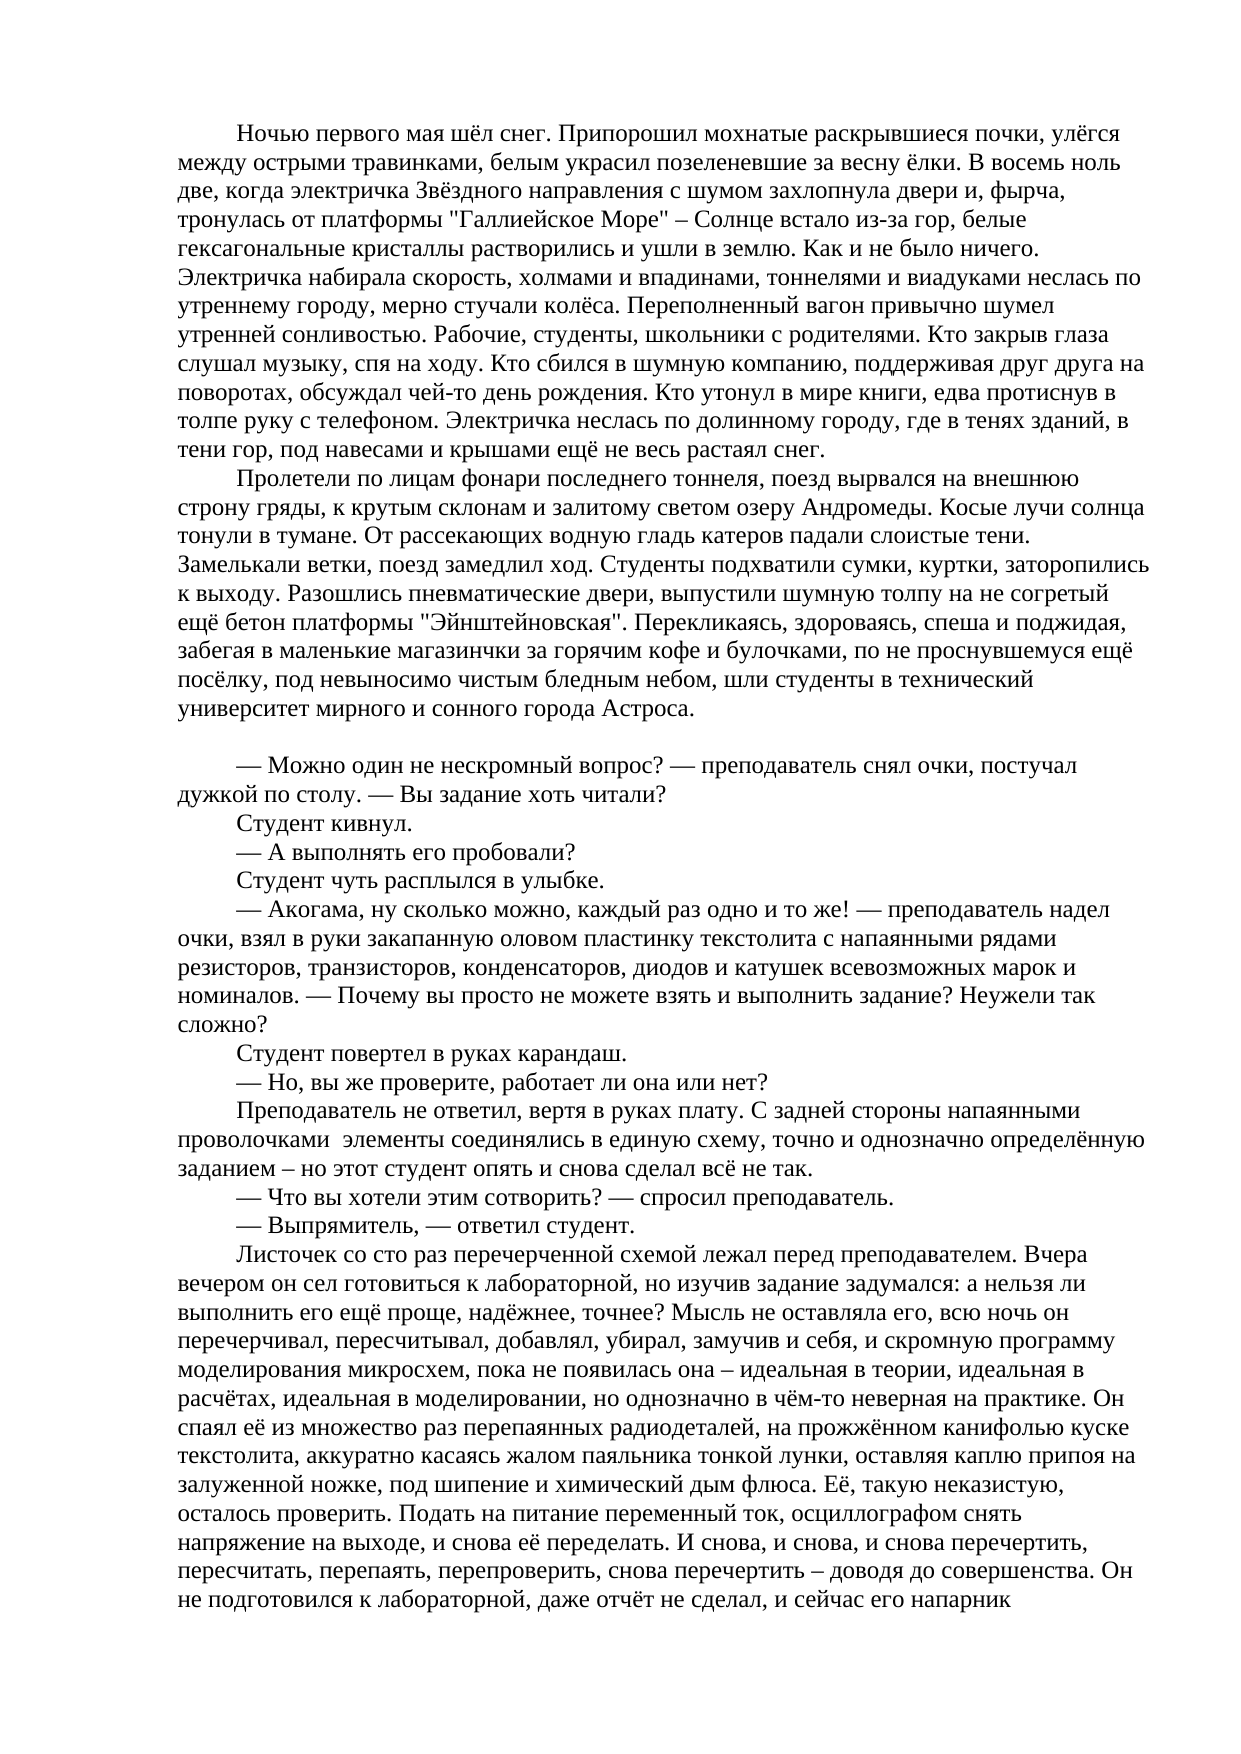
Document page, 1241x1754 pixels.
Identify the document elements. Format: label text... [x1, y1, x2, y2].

text Преподаватель не ответил, вертя в руках плату. С задней стороны напаянными проволочками элементы соединялись в единую схему, точно и однозначно определённую заданием – но этот студент опять и снова сделал всё не так. [177, 1096, 1152, 1182]
text — Можно один не нескромный вопрос? — преподаватель снял очки, постучал дужкой по столу. — Вы задание хоть читали? [177, 751, 1152, 808]
text Студент повертел в руках карандаш. [177, 1038, 1152, 1067]
text — Акогама, ну сколько можно, каждый раз одно и то же! — преподаватель надел очки, взял в руки закапанную оловом пластинку текстолита с напаянными рядами резисторов, транзисторов, конденсаторов, диодов и катушек всевозможных марок и номиналов. — Почему вы просто не можете взять и выполнить задание? Неужели так сложно? [177, 894, 1152, 1038]
text Ночью первого мая шёл снег. Припорошил мохнатые раскрывшиеся почки, улёгся между острыми травинками, белым украсил позеленевшие за весну ёлки. В восемь ноль две, когда электричка Звёздного направления с шумом захлопнула двери и, фырча, тронулась от платформы "Галлиейское Море" – Солнце встало из-за гор, белые гексагональные кристаллы растворились и ушли в землю. Как и не было ничего. Электричка набирала скорость, холмами и впадинами, тоннелями и виадуками неслась по утреннему городу, мерно стучали колёса. Переполненный вагон привычно шумел утренней сонливостью. Рабочие, студенты, школьники с родителями. Кто закрыв глаза слушал музыку, спя на ходу. Кто сбился в шумную компанию, поддерживая друг друга на поворотах, обсуждал чей-то день рождения. Кто утонул в мире книги, едва протиснув в толпе руку с телефоном. Электричка неслась по долинному городу, где в тенях зданий, в тени гор, под навесами и крышами ещё не весь растаял снег. [177, 118, 1152, 463]
text Студент чуть расплылся в улыбке. [177, 866, 1152, 894]
text Листочек со сто раз перечерченной схемой лежал перед преподавателем. Вчера вечером он сел готовиться к лабораторной, но изучив задание задумался: а нельзя ли выполнить его ещё проще, надёжнее, точнее? Мысль не оставляла его, всю ночь он перечерчивал, пересчитывал, добавлял, убирал, замучив и себя, и скромную программу моделирования микросхем, пока не появилась она – идеальная в теории, идеальная в расчётах, идеальная в моделировании, но однозначно в чём-то неверная на практике. Он спаял её из множество раз перепаянных радиодеталей, на прожжённом канифолью куске текстолита, аккуратно касаясь жалом паяльника тонкой лунки, оставляя каплю припоя на залуженной ножке, под шипение и химический дым флюса. Её, такую неказистую, осталось проверить. Подать на питание переменный ток, осциллографом снять напряжение на выходе, и снова её переделать. И снова, и снова, и снова перечертить, пересчитать, перепаять, перепроверить, снова перечертить – доводя до совершенства. Он не подготовился к лабораторной, даже отчёт не сделал, и сейчас его напарник [177, 1239, 1152, 1613]
text Студент кивнул. [177, 808, 1152, 837]
text — Что вы хотели этим сотворить? — спросил преподаватель. [177, 1182, 1152, 1211]
text Пролетели по лицам фонари последнего тоннеля, поезд вырвался на внешнюю строну гряды, к крутым склонам и залитому светом озеру Андромеды. Косые лучи солнца тонули в тумане. От рассекающих водную гладь катеров падали слоистые тени. Замелькали ветки, поезд замедлил ход. Студенты подхватили сумки, куртки, заторопились к выходу. Разошлись пневматические двери, выпустили шумную толпу на не согретый ещё бетон платформы "Эйнштейновская". Перекликаясь, здороваясь, спеша и поджидая, забегая в маленькие магазинчки за горячим кофе и булочками, по не проснувшемуся ещё посёлку, под невыносимо чистым бледным небом, шли студенты в технический университет мирного и сонного города Астроса. [177, 463, 1152, 722]
text — А выполнять его пробовали? [177, 837, 1152, 866]
text — Выпрямитель, — ответил студент. [177, 1211, 1152, 1239]
text — Но, вы же проверите, работает ли она или нет? [177, 1067, 1152, 1096]
